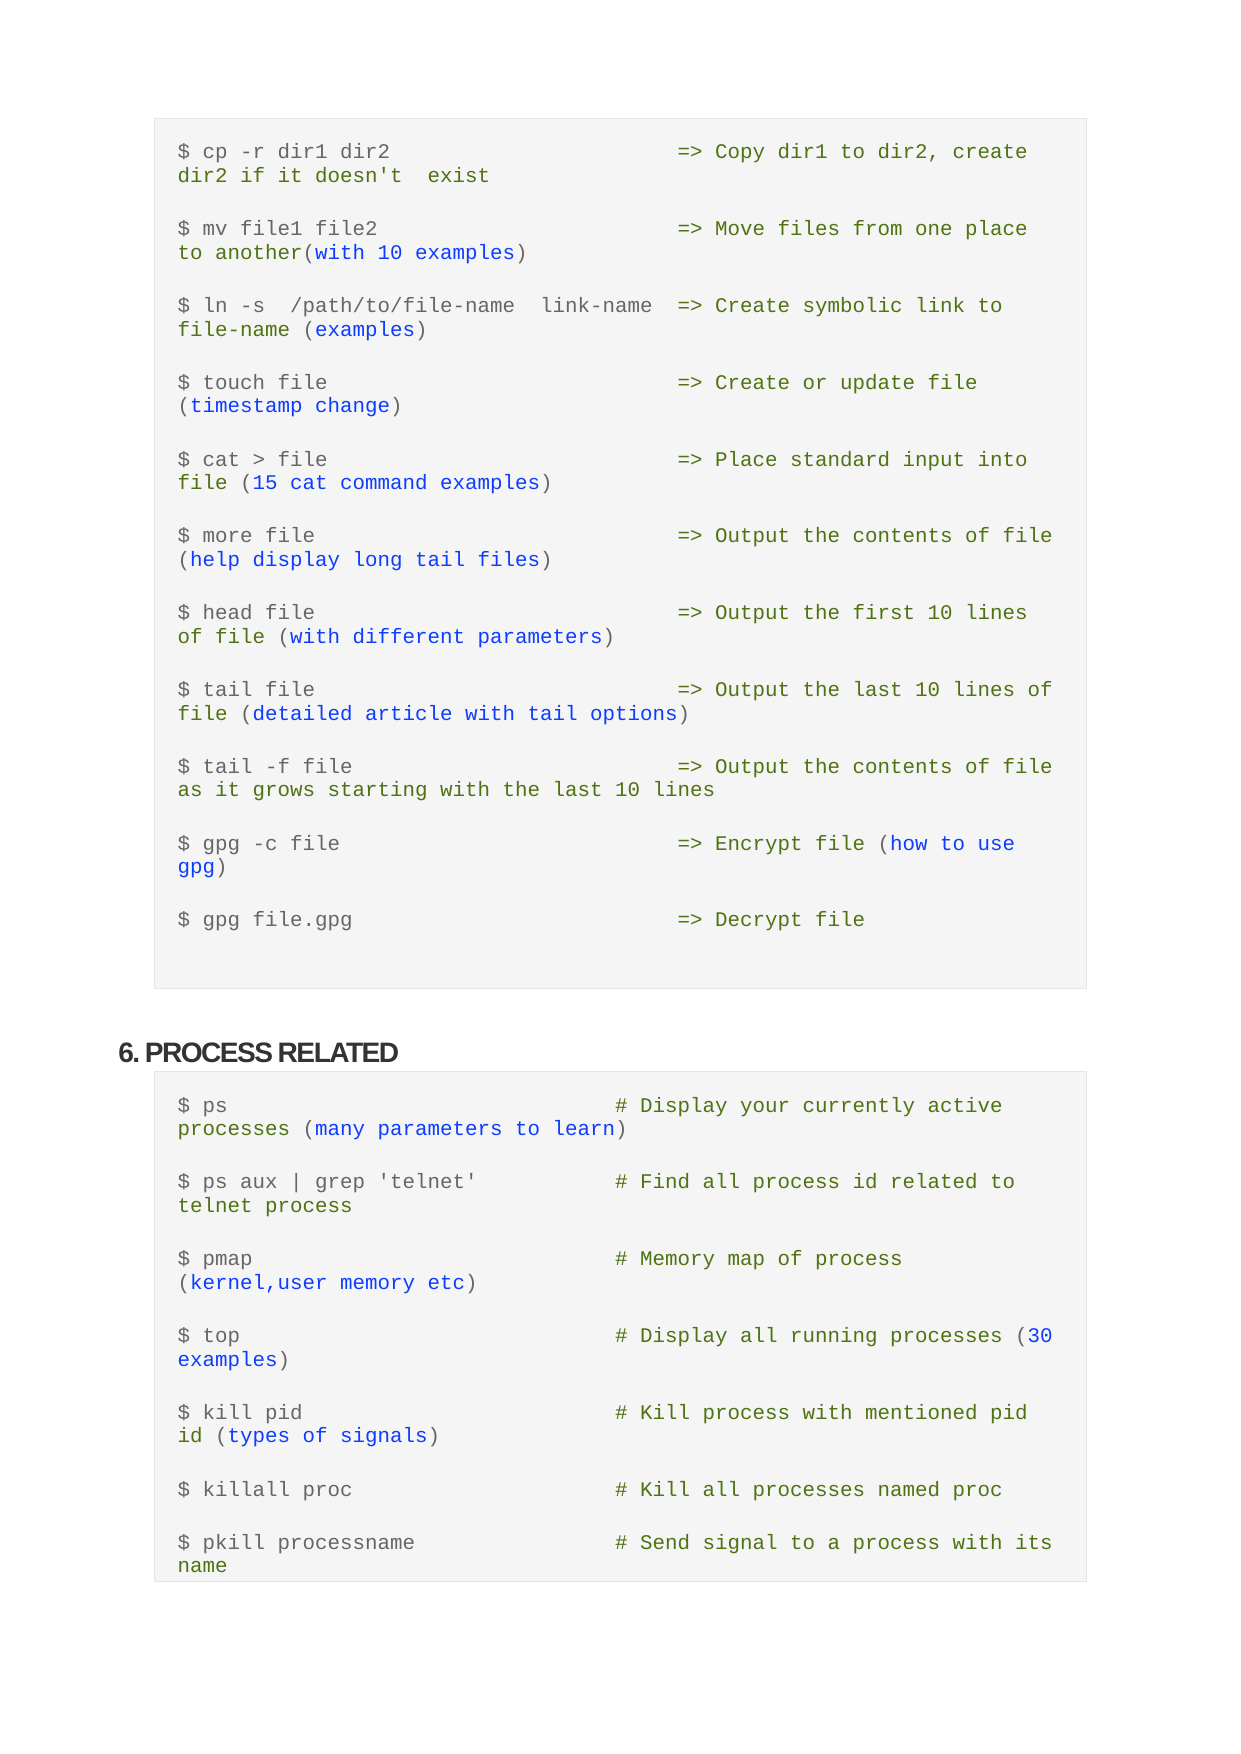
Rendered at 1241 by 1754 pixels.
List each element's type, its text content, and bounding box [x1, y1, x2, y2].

text $ mv file1 file2 => Move files from one place to another(with 10 examples) [155, 195, 1086, 266]
text $ cat > file => Place standard input into file (15 cat command examples) [155, 425, 1086, 496]
text $ pmap # Memory map of process (kernel,user memory etc) [155, 1225, 1086, 1296]
text $ pkill processname # Send signal to a process with its name [155, 1508, 1086, 1581]
text $ gpg -c file => Encrypt file (how to use gpg) [155, 809, 1086, 880]
text $ head file => Output the first 10 lines of file (with different parameters) [155, 579, 1086, 649]
text $ tail -f file => Output the contents of file as it grows starting with the last 10 lines [155, 732, 1086, 803]
subtitle 6. PROCESS RELATED [118, 1018, 1122, 1068]
text $ cp -r dir1 dir2 => Copy dir1 to dir2, create dir2 if it doesn't exist [155, 119, 1086, 189]
text $ gpg file.gpg => Decrypt file [155, 886, 1086, 933]
text $ ps aux | grep 'telnet' # Find all process id related to telnet process [155, 1148, 1086, 1219]
text $ kill pid # Kill process with mentioned pid id (types of signals) [155, 1378, 1086, 1449]
text $ ps # Display your currently active processes (many parameters to learn) [155, 1072, 1086, 1142]
text $ killall proc # Kill all processes named proc [155, 1455, 1086, 1502]
text $ touch file => Create or update file (timestamp change) [155, 348, 1086, 419]
text $ ln -s /path/to/file-name link-name => Create symbolic link to file-name (examples) [155, 272, 1086, 342]
text $ top # Display all running processes (30 examples) [155, 1302, 1086, 1372]
text $ more file => Output the contents of file (help display long tail files) [155, 502, 1086, 573]
text $ tail file => Output the last 10 lines of file (detailed article with tail options) [155, 656, 1086, 726]
